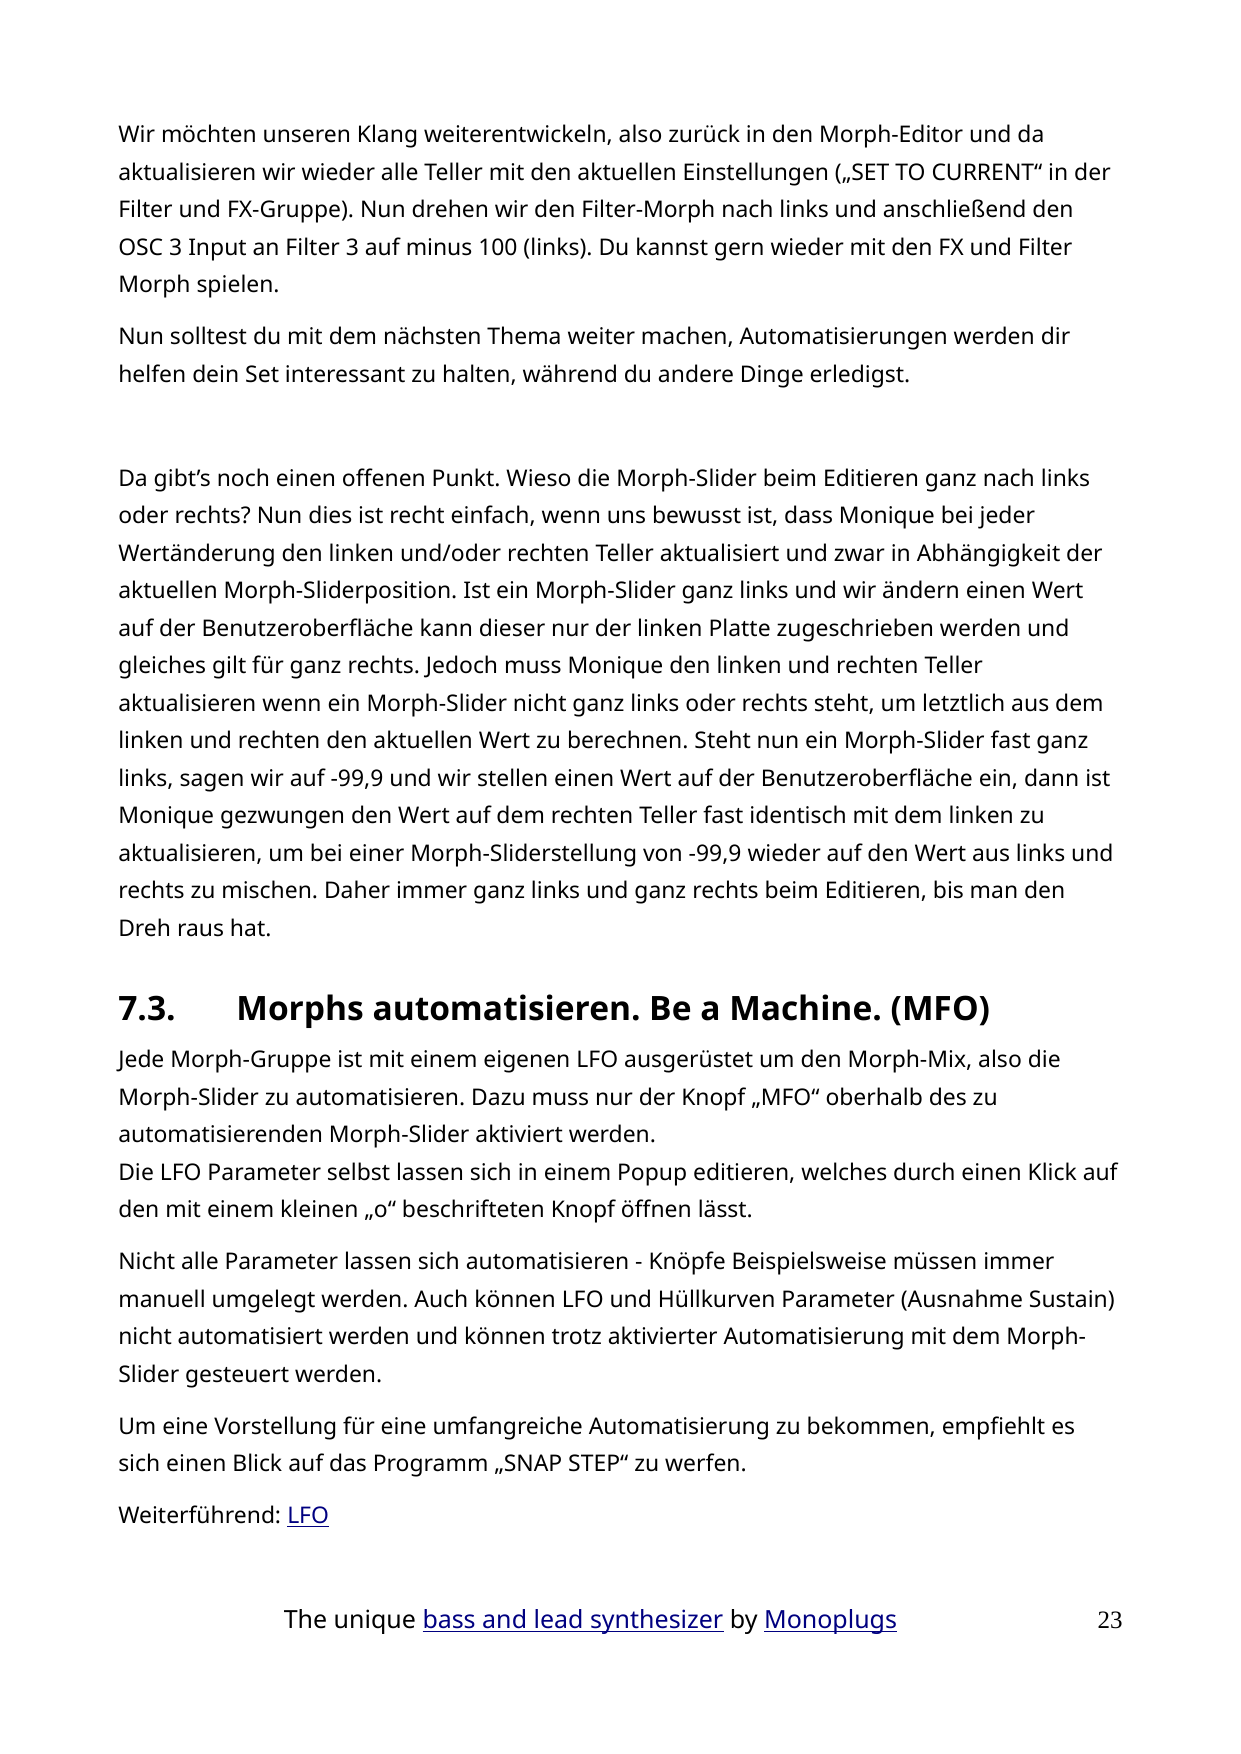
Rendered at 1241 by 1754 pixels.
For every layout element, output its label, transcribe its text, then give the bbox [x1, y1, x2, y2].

text Wir möchten unseren Klang weiterentwickeln, also zurück in den Morph-Editor und da aktualisieren wir wieder alle Teller mit den aktuellen Einstellungen („SET TO CURRENT“ in der Filter und FX-Gruppe). Nun drehen wir den Filter-Morph nach links und anschließend den OSC 3 Input an Filter 3 auf minus 100 (links). Du kannst gern wieder mit den FX und Filter Morph spielen. [118, 118, 1122, 299]
text Da gibt’s noch einen offenen Punkt. Wieso die Morph-Slider beim Editieren ganz nach links oder rechts? Nun dies ist recht einfach, wenn uns bewusst ist, dass Monique bei jeder Wertänderung den linken und/oder rechten Teller aktualisiert und zwar in Abhängigkeit der aktuellen Morph-Sliderposition. Ist ein Morph-Slider ganz links und wir ändern einen Wert auf der Benutzeroberfläche kann dieser nur der linken Platte zugeschrieben werden und gleiches gilt für ganz rechts. Jedoch muss Monique den linken und rechten Teller aktualisieren wenn ein Morph-Slider nicht ganz links oder rechts steht, um letztlich aus dem linken und rechten den aktuellen Wert zu berechnen. Steht nun ein Morph-Slider fast ganz links, sagen wir auf -99,9 und wir stellen einen Wert auf der Benutzeroberfläche ein, dann ist Monique gezwungen den Wert auf dem rechten Teller fast identisch mit dem linken zu aktualisieren, um bei einer Morph-Sliderstellung von -99,9 wieder auf den Wert aus links und rechts zu mischen. Daher immer ganz links und ganz rechts beim Editieren, bis man den Dreh raus hat. [118, 462, 1122, 943]
text Nicht alle Parameter lassen sich automatisieren - Knöpfe Beispielsweise müssen immer manuell umgelegt werden. Auch können LFO und Hüllkurven Parameter (Ausnahme Sustain) nicht automatisiert werden und können trotz aktivierter Automatisierung mit dem Morph-Slider gesteuert werden. [118, 1245, 1122, 1389]
text Um eine Vorstellung für eine umfangreiche Automatisierung zu bekommen, empfiehlt es sich einen Blick auf das Programm „SNAP STEP“ zu werfen. [118, 1410, 1122, 1478]
text Jede Morph-Gruppe ist mit einem eigenen LFO ausgerüstet um den Morph-Mix, also die Morph-Slider zu automatisieren. Dazu muss nur der Knopf „MFO“ oberhalb des zu automatisierenden Morph-Slider aktiviert werden. Die LFO Parameter selbst lassen sich in einem Popup editieren, welches durch einen Klick auf den mit einem kleinen „o“ beschrifteten Knopf öffnen lässt. [118, 1043, 1122, 1224]
text Nun solltest du mit dem nächsten Thema weiter machen, Automatisierungen werden dir helfen dein Set interessant zu halten, während du andere Dinge erledigst. [118, 320, 1122, 389]
text Weiterführend: LFO [118, 1499, 1122, 1531]
subtitle Morphs automatisieren. Be a Machine. (MFO) [118, 985, 1122, 1031]
